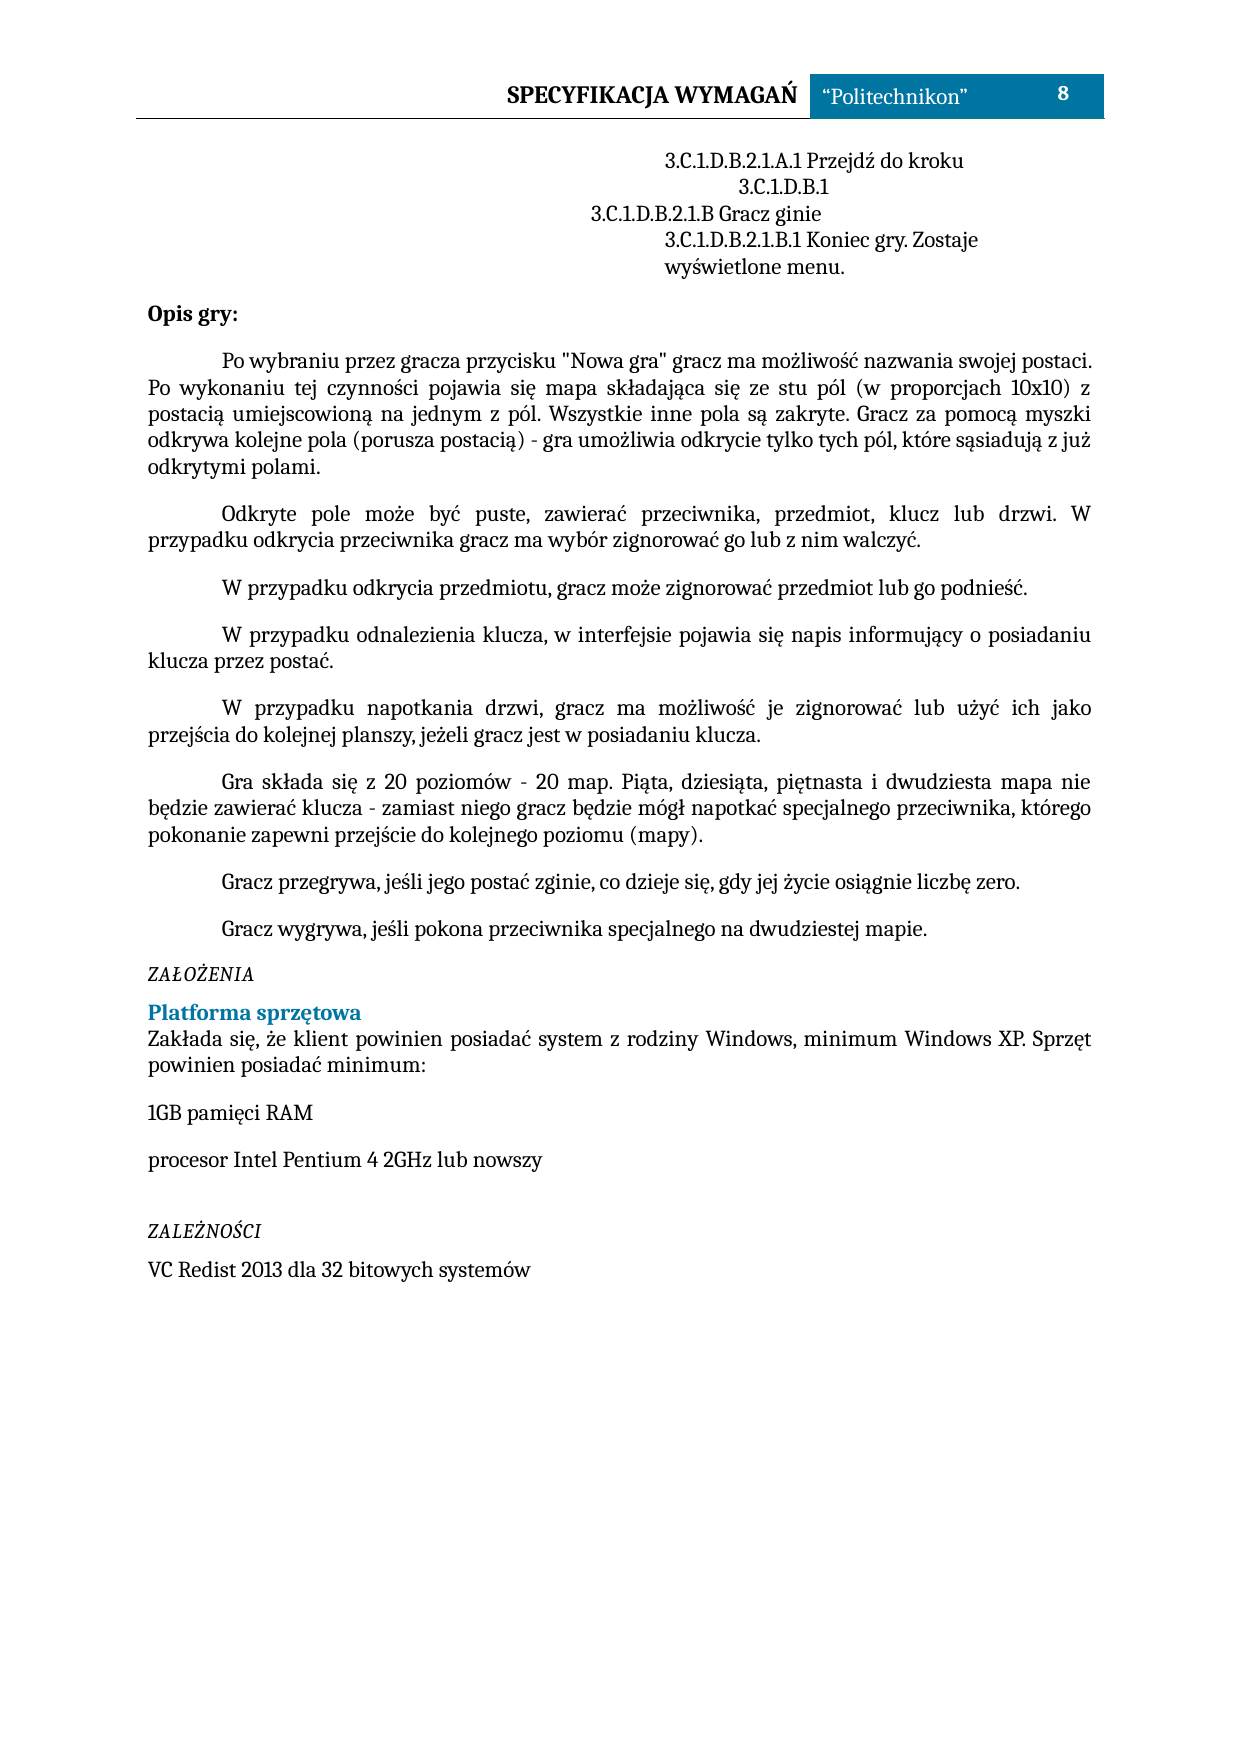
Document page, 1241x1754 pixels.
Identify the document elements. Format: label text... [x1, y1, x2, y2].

text 3.C.1.D.B.2.1.B Gracz ginie [148, 200, 1092, 227]
text Gracz przegrywa, jeśli jego postać zginie, co dzieje się, gdy jej życie osiągnie liczbę zero. [148, 868, 1092, 895]
text Opis gry: [148, 301, 1092, 327]
subtitle Założenia [148, 963, 1092, 987]
text Gra składa się z 20 poziomów - 20 map. Piąta, dziesiąta, piętnasta i dwudziesta mapa nie będzie zawierać klucza - zamiast niego gracz będzie mógł napotkać specjalnego przeciwnika, którego pokonanie zapewni przejście do kolejnego poziomu (mapy). [148, 769, 1092, 848]
text procesor Intel Pentium 4 2GHz lub nowszy [148, 1146, 1092, 1173]
subtitle Zależności [148, 1220, 1092, 1244]
text Zakłada się, że klient powinien posiadać system z rodziny Windows, minimum Windows XP. Sprzęt powinien posiadać minimum: [148, 1026, 1092, 1078]
text Po wybraniu przez gracza przycisku "Nowa gra" gracz ma możliwość nazwania swojej postaci. Po wykonaniu tej czynności pojawia się mapa składająca się ze stu pól (w proporcjach 10x10) z postacią umiejscowioną na jednym z pól. Wszystkie inne pola są zakryte. Gracz za pomocą myszki odkrywa kolejne pola (porusza postacią) - gra umożliwia odkrycie tylko tych pól, które sąsiadują z już odkrytymi polami. [148, 348, 1092, 480]
text 3.C.1.D.B.2.1.B.1 Koniec gry. Zostaje wyświetlone menu. [148, 227, 1092, 280]
text Gracz wygrywa, jeśli pokona przeciwnika specjalnego na dwudziestej mapie. [148, 916, 1092, 942]
text 1GB pamięci RAM [148, 1099, 1092, 1126]
text Platforma sprzętowa [148, 999, 1092, 1026]
text W przypadku napotkania drzwi, gracz ma możliwość je zignorować lub użyć ich jako przejścia do kolejnej planszy, jeżeli gracz jest w posiadaniu klucza. [148, 695, 1092, 748]
text VC Redist 2013 dla 32 bitowych systemów [148, 1256, 1092, 1283]
text W przypadku odnalezienia klucza, w interfejsie pojawia się napis informujący o posiadaniu klucza przez postać. [148, 622, 1092, 674]
text Odkryte pole może być puste, zawierać przeciwnika, przedmiot, klucz lub drzwi. W przypadku odkrycia przeciwnika gracz ma wybór zignorować go lub z nim walczyć. [148, 501, 1092, 553]
text W przypadku odkrycia przedmiotu, gracz może zignorować przedmiot lub go podnieść. [148, 574, 1092, 601]
text 3.C.1.D.B.2.1.A.1 Przejdź do kroku 3.C.1.D.B.1 [148, 148, 1092, 200]
